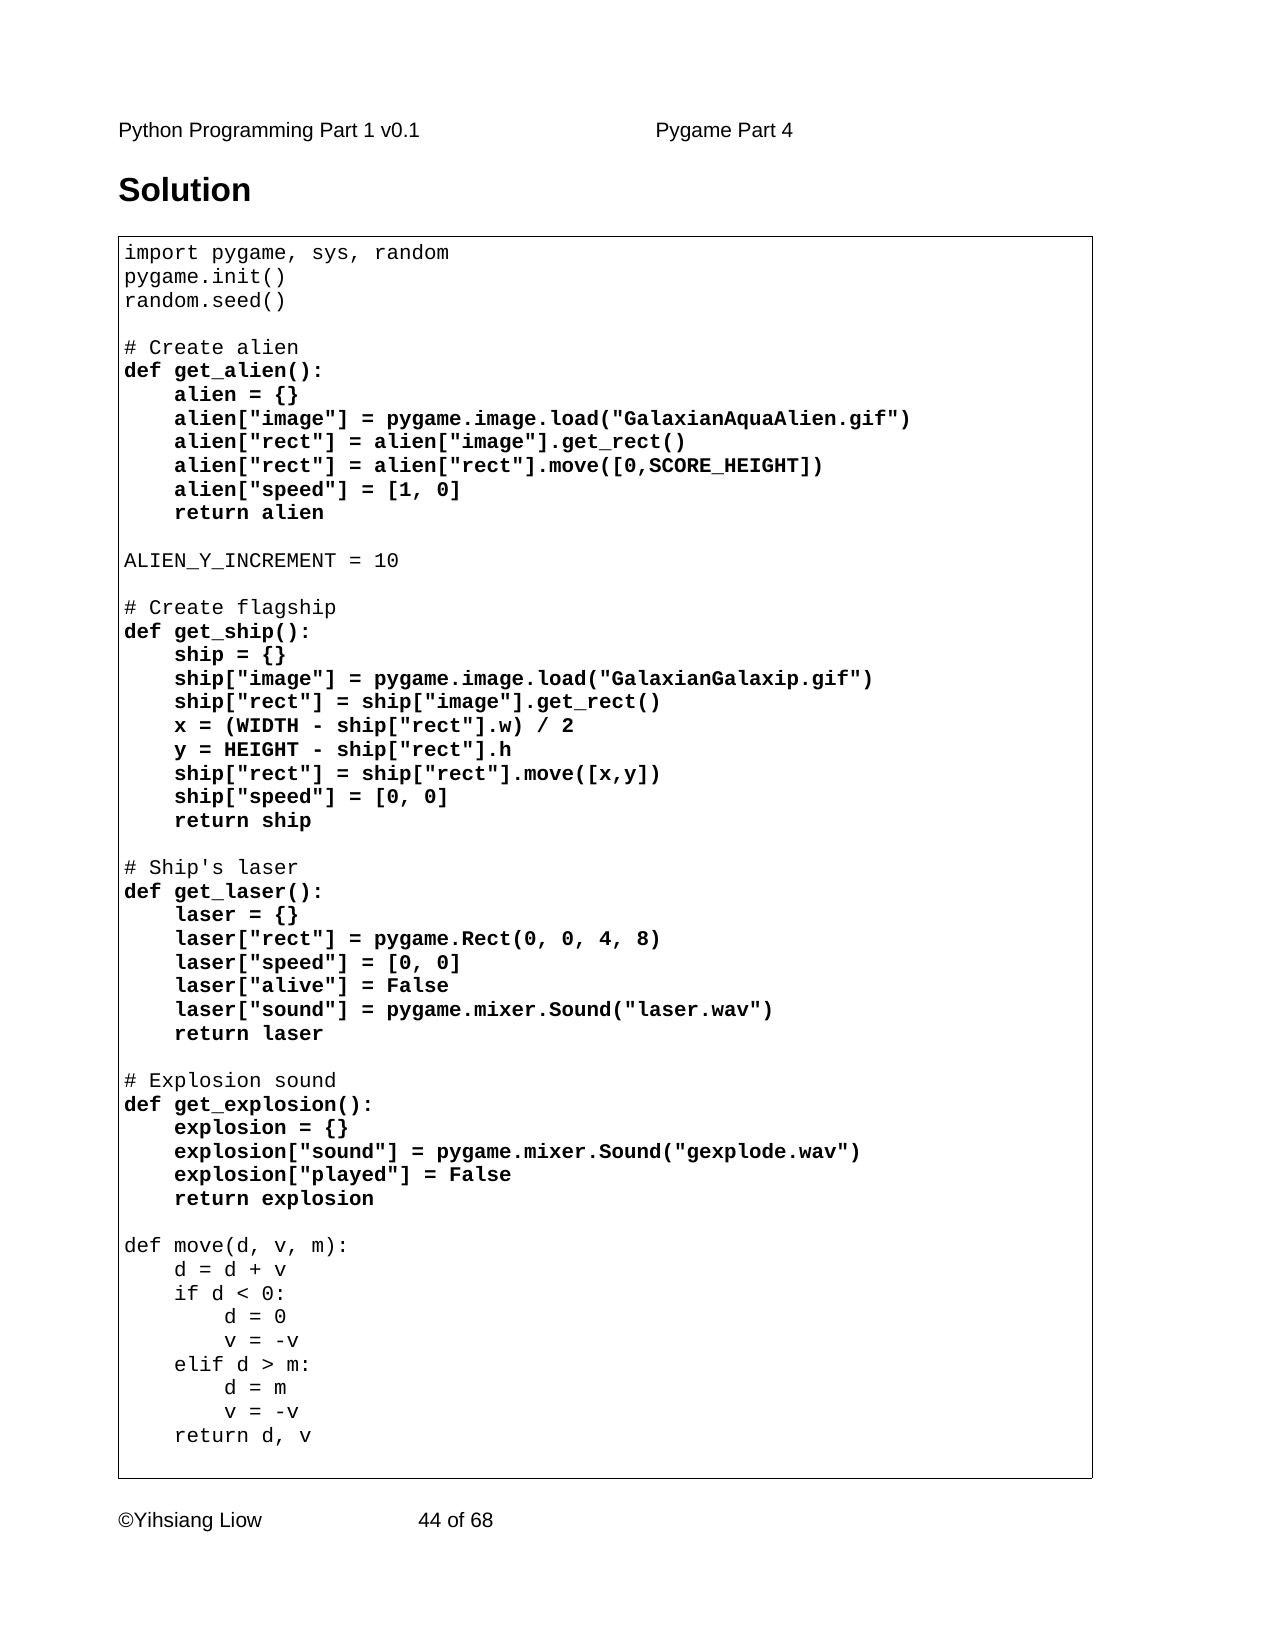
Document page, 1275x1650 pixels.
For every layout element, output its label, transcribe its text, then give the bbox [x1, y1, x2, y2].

table_header import pygame, sys, random pygame.init() random.seed() # Create alien def get_alien(): alien = {} alien["image"] = pygame.image.load("GalaxianAquaAlien.gif") alien["rect"] = alien["image"].get_rect() alien["rect"] = alien["rect"].move([0,SCORE_HEIGHT]) alien["speed"] = [1, 0] return alien ALIEN_Y_INCREMENT = 10 # Create flagship def get_ship(): ship = {} ship["image"] = pygame.image.load("GalaxianGalaxip.gif") ship["rect"] = ship["image"].get_rect() x = (WIDTH - ship["rect"].w) / 2 y = HEIGHT - ship["rect"].h ship["rect"] = ship["rect"].move([x,y]) ship["speed"] = [0, 0] return ship # Ship's laser def get_laser(): laser = {} laser["rect"] = pygame.Rect(0, 0, 4, 8) laser["speed"] = [0, 0] laser["alive"] = False laser["sound"] = pygame.mixer.Sound("laser.wav") return laser # Explosion sound def get_explosion(): explosion = {} explosion["sound"] = pygame.mixer.Sound("gexplode.wav") explosion["played"] = False return explosion def move(d, v, m): d = d + v if d < 0: d = 0 v = -v elif d > m: d = m v = -v return d, v [119, 237, 1092, 1478]
text Solution [118, 171, 793, 208]
